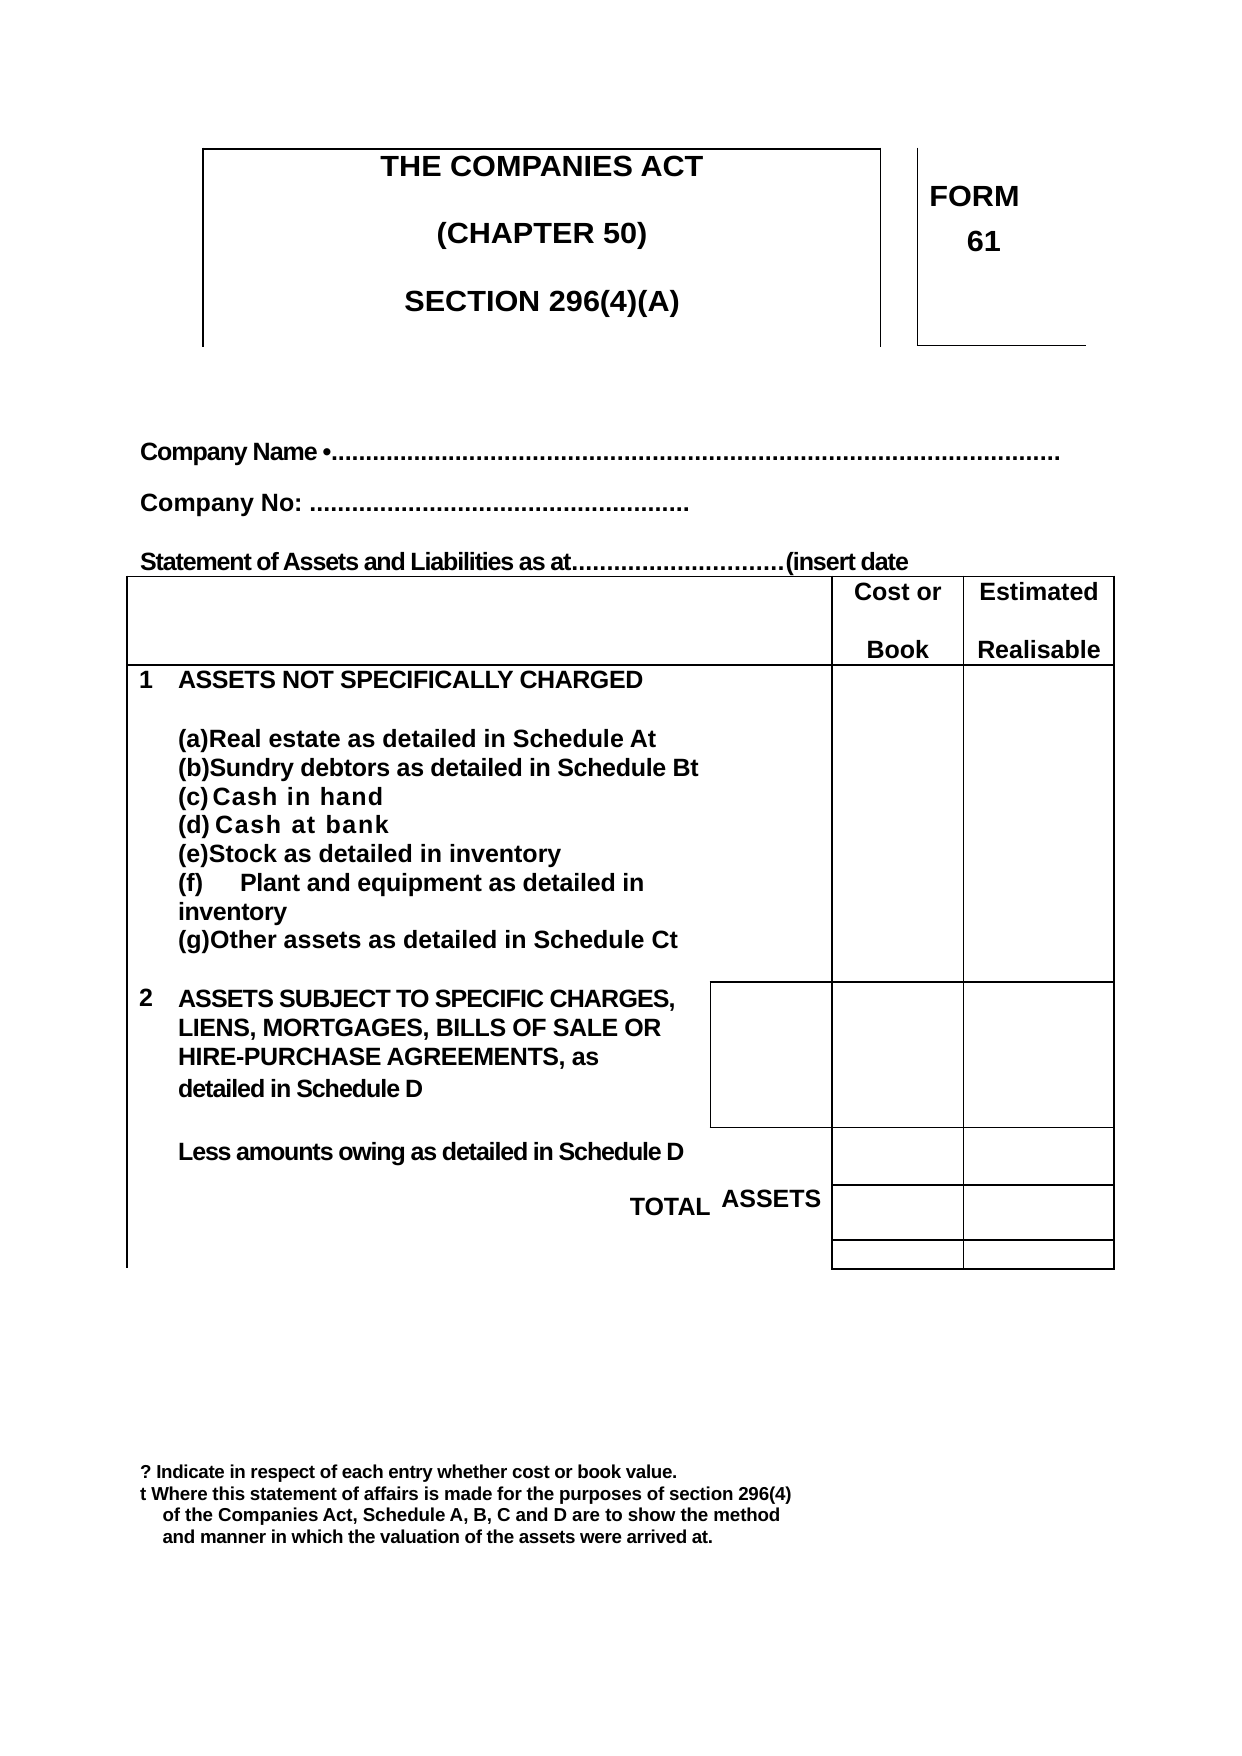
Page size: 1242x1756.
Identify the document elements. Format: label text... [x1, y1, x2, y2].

table_cell [833, 983, 963, 1126]
table_cell [833, 1128, 963, 1184]
table_cell [710, 666, 831, 981]
table_cell [964, 1186, 1113, 1239]
table_cell [833, 1186, 963, 1239]
text Company No: [140, 488, 1123, 517]
table_header Estimated Realisable Values [964, 577, 1113, 664]
text ? Indicate in respect of each entry whether cost or book value. [140, 1461, 1123, 1483]
table_header FORM 61 [918, 148, 1086, 345]
table_cell [964, 1241, 1113, 1268]
table_header [165, 577, 831, 664]
text t Where this statement of affairs is made for the purposes of section 296(4) of the Companies Act, Schedule A, B, C and D are to show the method and manner in which the valuation of the assets were arrived at. [140, 1483, 800, 1547]
table_cell [964, 666, 1113, 981]
table_cell 1 2 [128, 666, 165, 1268]
table_cell [964, 983, 1113, 1126]
table_cell [833, 1241, 963, 1268]
table_cell ASSETS NOT SPECIFICALLY CHARGED Real estate as detailed in Schedule At Sundry debtors as detailed in Schedule Bt Cash in hand Cash at bank Stock as detailed in inventory Plant and equipment as detailed in inventory Other assets as detailed in Schedule Ct ASSETS SUBJECT TO SPECIFIC CHARGES, LIENS, MORTGAGES, BILLS OF SALE OR HIRE-PURCHASE AGREEMENTS, as detailed in Schedule D Less amounts owing as detailed in Schedule D TOTAL [165, 666, 710, 1268]
table_header [881, 148, 917, 345]
text Company Name • [140, 437, 1123, 466]
table_cell [964, 1128, 1113, 1184]
table_cell [833, 666, 963, 981]
table_header Cost or Book Value ? [833, 577, 963, 664]
text Statement of Assets and Liabilities as at (insert date [140, 547, 1123, 576]
table_header THE COMPANIES ACT (CHAPTER 50) SECTION 296(4)(A) STATEMENT OF AFFAIRS [204, 150, 880, 347]
table_cell ASSETS [710, 1128, 831, 1268]
table_header [128, 577, 165, 664]
table_cell [711, 983, 831, 1126]
